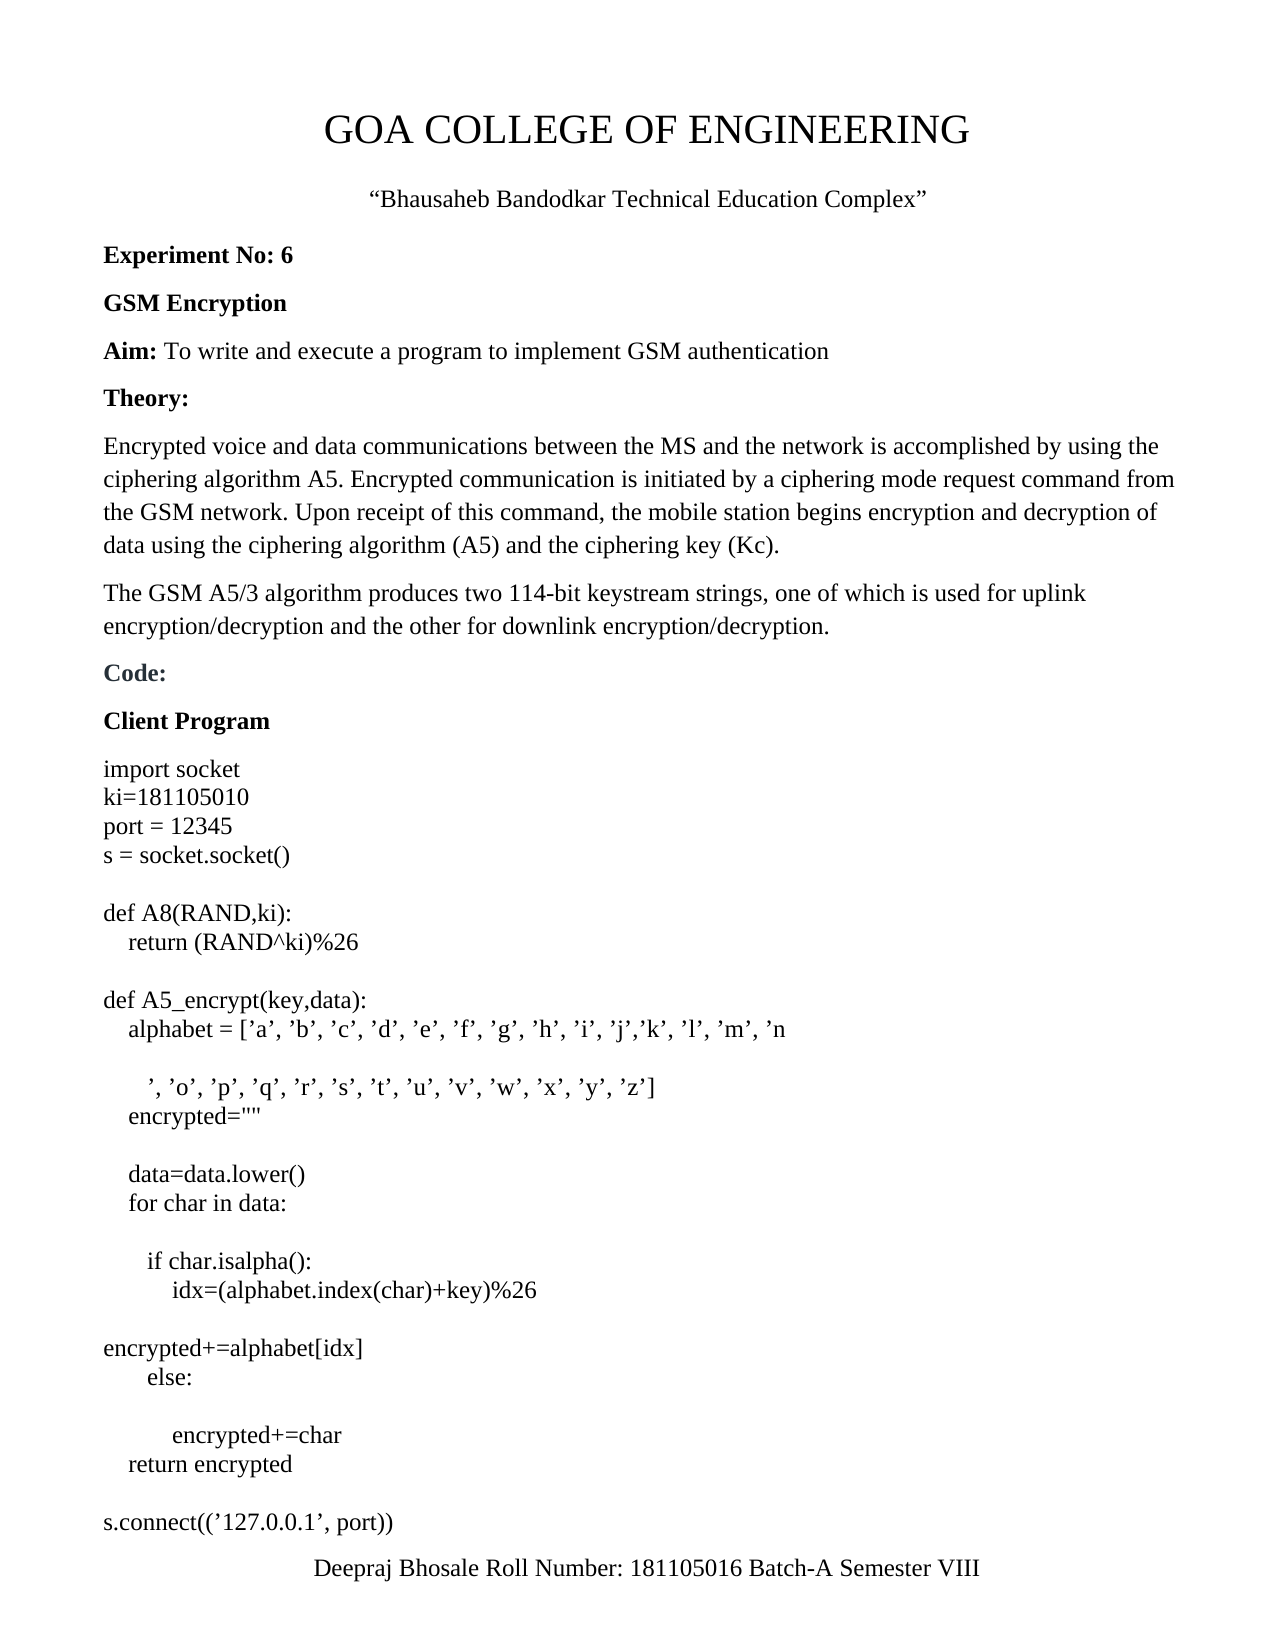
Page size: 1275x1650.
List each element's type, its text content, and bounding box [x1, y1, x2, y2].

text Client Program [103, 706, 1191, 735]
text s = socket.socket() [103, 840, 1191, 869]
text for char in data: [103, 1188, 1191, 1217]
text return (RAND^ki)%26 [103, 927, 1191, 956]
text Aim: To write and execute a program to implement GSM authentication [103, 336, 1191, 364]
text def A5_encrypt(key,data): [103, 985, 1191, 1014]
text return encrypted [103, 1449, 1191, 1477]
text def A8(RAND,ki): [103, 898, 1191, 927]
text Code: [103, 658, 1191, 687]
text alphabet = [’a’, ’b’, ’c’, ’d’, ’e’, ’f’, ’g’, ’h’, ’i’, ’j’,’k’, ’l’, ’m’, ’n [103, 1014, 1191, 1043]
text The GSM A5/3 algorithm produces two 114-bit keystream strings, one of which is used for uplink encryption/decryption and the other for downlink encryption/decryption. [103, 578, 1191, 639]
text import socket [103, 754, 1191, 782]
text encrypted="" [103, 1101, 1191, 1129]
text GSM Encryption [103, 288, 1191, 317]
text port = 12345 [103, 811, 1191, 840]
text encrypted+=char [103, 1420, 1191, 1449]
text encrypted+=alphabet[idx] [103, 1333, 1191, 1362]
text idx=(alphabet.index(char)+key)%26 [103, 1275, 1191, 1303]
text else: [103, 1362, 1191, 1391]
text Experiment No: 6 [103, 240, 1191, 269]
text ki=181105010 [103, 782, 1191, 811]
text s.connect((’127.0.0.1’, port)) [103, 1507, 1191, 1536]
text if char.isalpha(): [103, 1246, 1191, 1275]
text Theory: [103, 383, 1191, 412]
text Encrypted voice and data communications between the MS and the network is accomplished by using the ciphering algorithm A5. Encrypted communication is initiated by a ciphering mode request command from the GSM network. Upon receipt of this command, the mobile station begins encryption and decryption of data using the ciphering algorithm (A5) and the ciphering key (Kc). [103, 431, 1191, 559]
text ’, ’o’, ’p’, ’q’, ’r’, ’s’, ’t’, ’u’, ’v’, ’w’, ’x’, ’y’, ’z’] [103, 1072, 1191, 1101]
text data=data.lower() [103, 1159, 1191, 1188]
